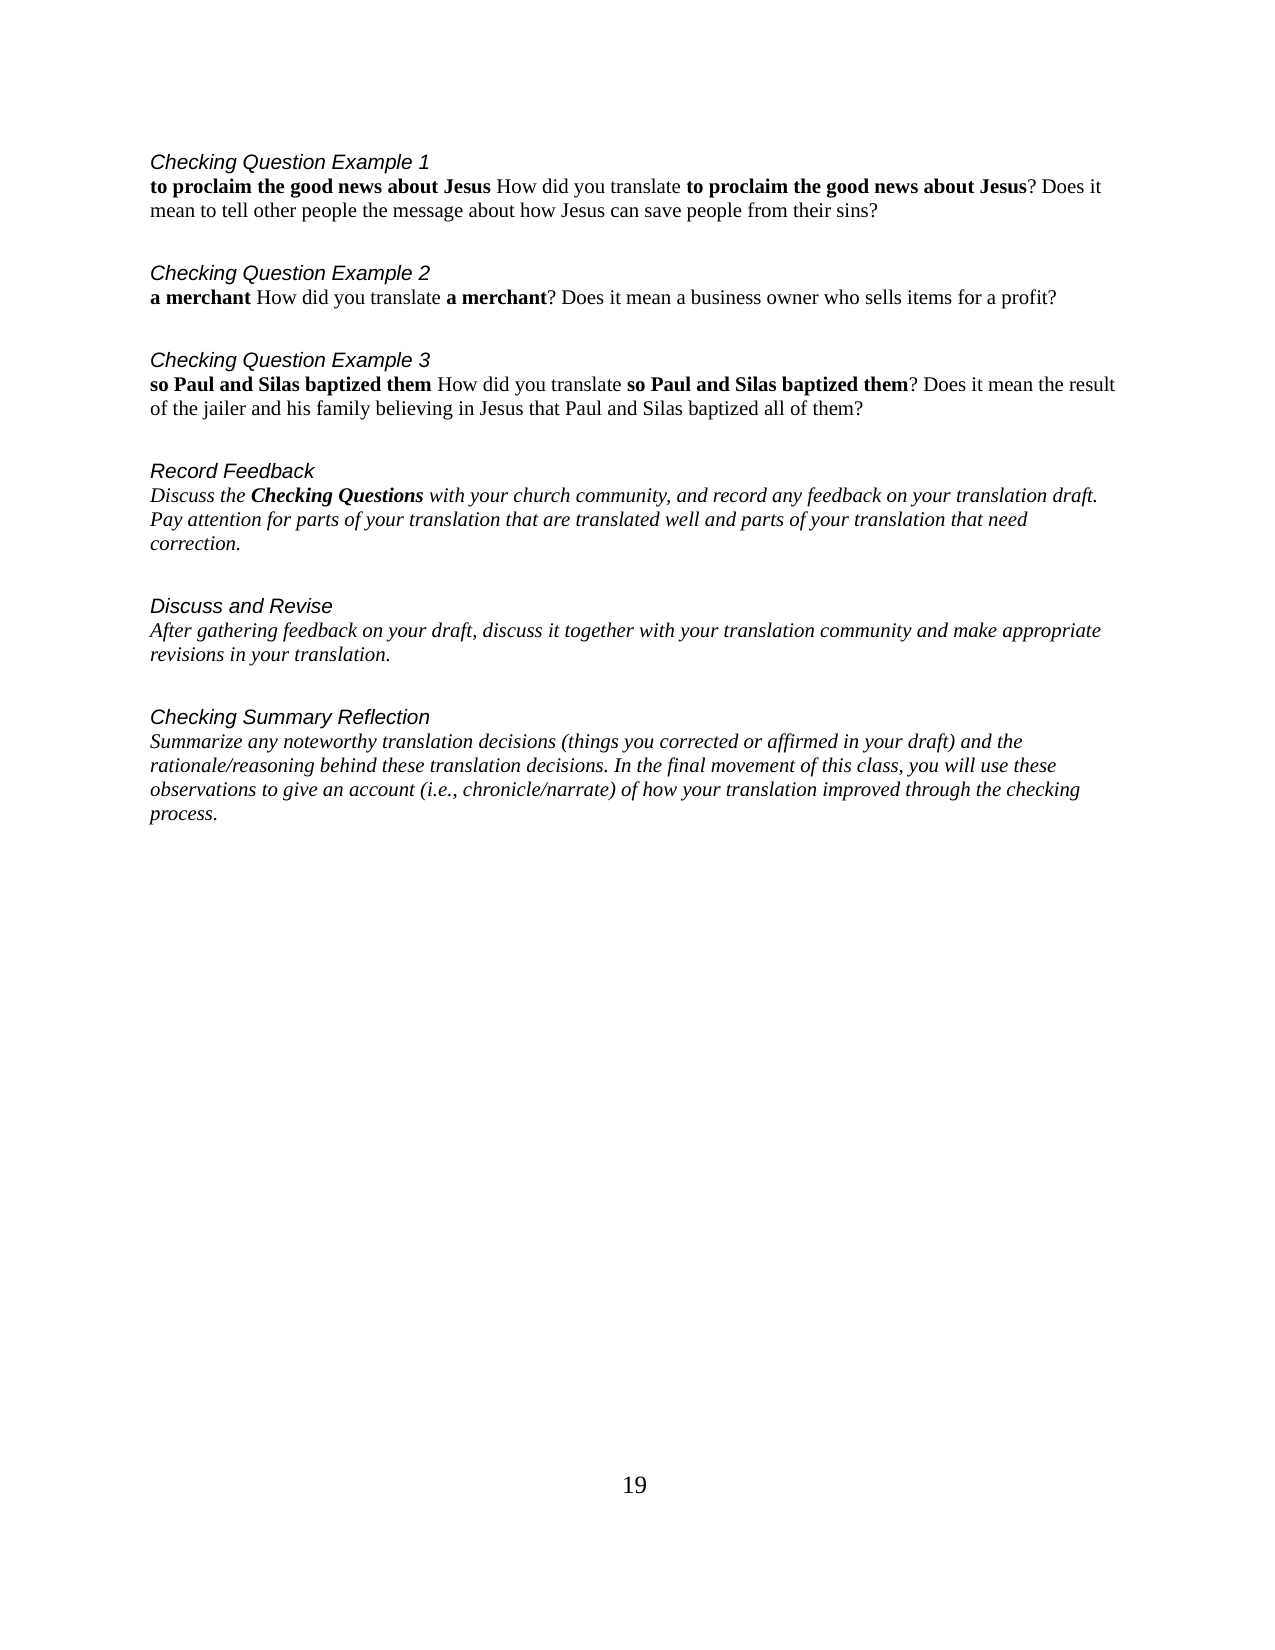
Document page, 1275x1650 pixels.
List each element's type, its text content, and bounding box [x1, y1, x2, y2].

text so Paul and Silas baptized them How did you translate so Paul and Silas baptized them? Does it mean the result of the jailer and his family believing in Jesus that Paul and Silas baptized all of them? [150, 372, 1125, 420]
text a merchant How did you translate a merchant? Does it mean a business owner who sells items for a profit? [150, 285, 1125, 309]
text Discuss the Checking Questions with your church community, and record any feedback on your translation draft. Pay attention for parts of your translation that are translated well and parts of your translation that need correction. [150, 483, 1125, 555]
text Summarize any noteworthy translation decisions (things you corrected or affirmed in your draft) and the rationale/reasoning behind these translation decisions. In the final movement of this class, you will use these observations to give an account (i.e., chronicle/narrate) of how your translation improved through the checking process. [150, 729, 1125, 825]
text After gathering feedback on your draft, discuss it together with your translation community and make appropriate revisions in your translation. [150, 618, 1125, 666]
subtitle Checking Question Example 1 [150, 150, 1125, 174]
subtitle Discuss and Revise [150, 594, 1125, 618]
subtitle Checking Question Example 3 [150, 348, 1125, 372]
text to proclaim the good news about Jesus How did you translate to proclaim the good news about Jesus? Does it mean to tell other people the message about how Jesus can save people from their sins? [150, 174, 1125, 222]
subtitle Checking Question Example 2 [150, 261, 1125, 285]
subtitle Record Feedback [150, 459, 1125, 483]
subtitle Checking Summary Reflection [150, 705, 1125, 729]
